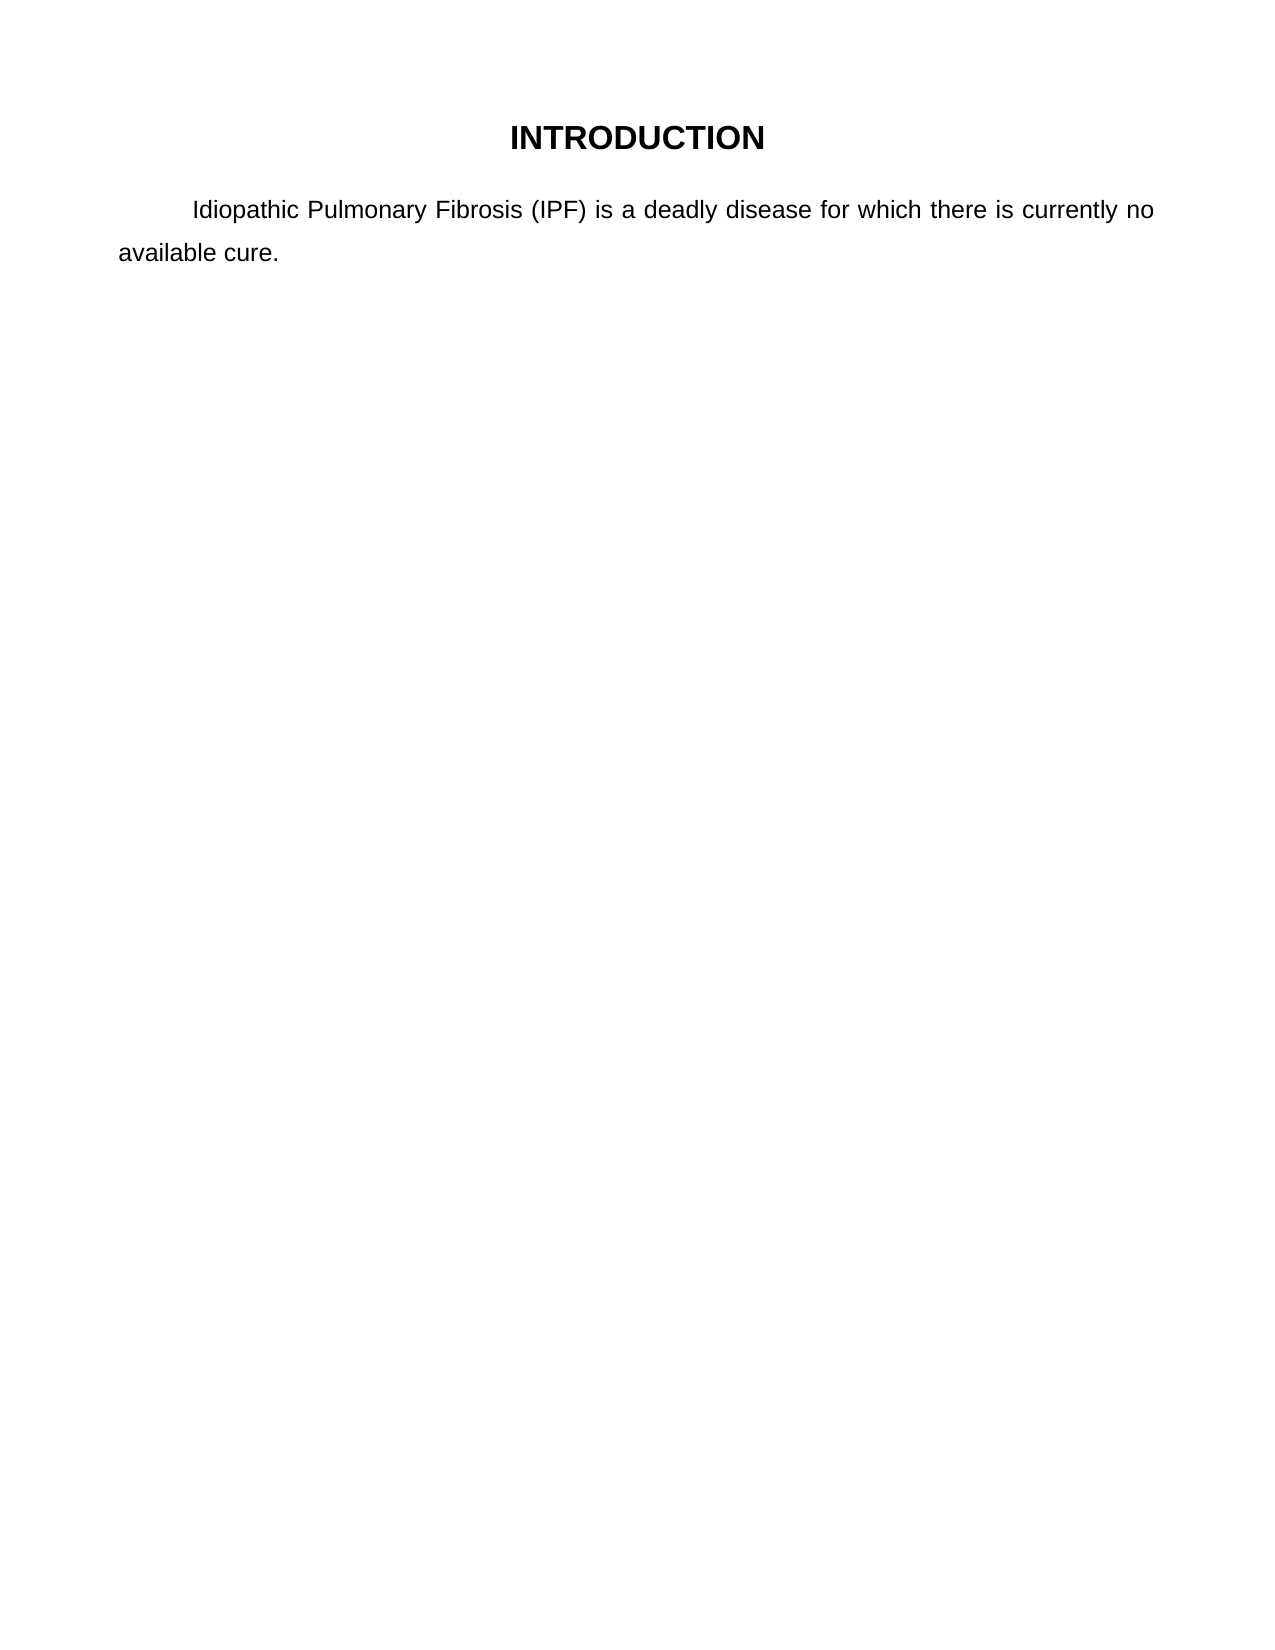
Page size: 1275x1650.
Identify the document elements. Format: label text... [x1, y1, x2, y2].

title INTRODUCTION [118, 118, 1157, 157]
text Idiopathic Pulmonary Fibrosis (IPF) is a deadly disease for which there is currently no available cure. [118, 195, 1157, 267]
